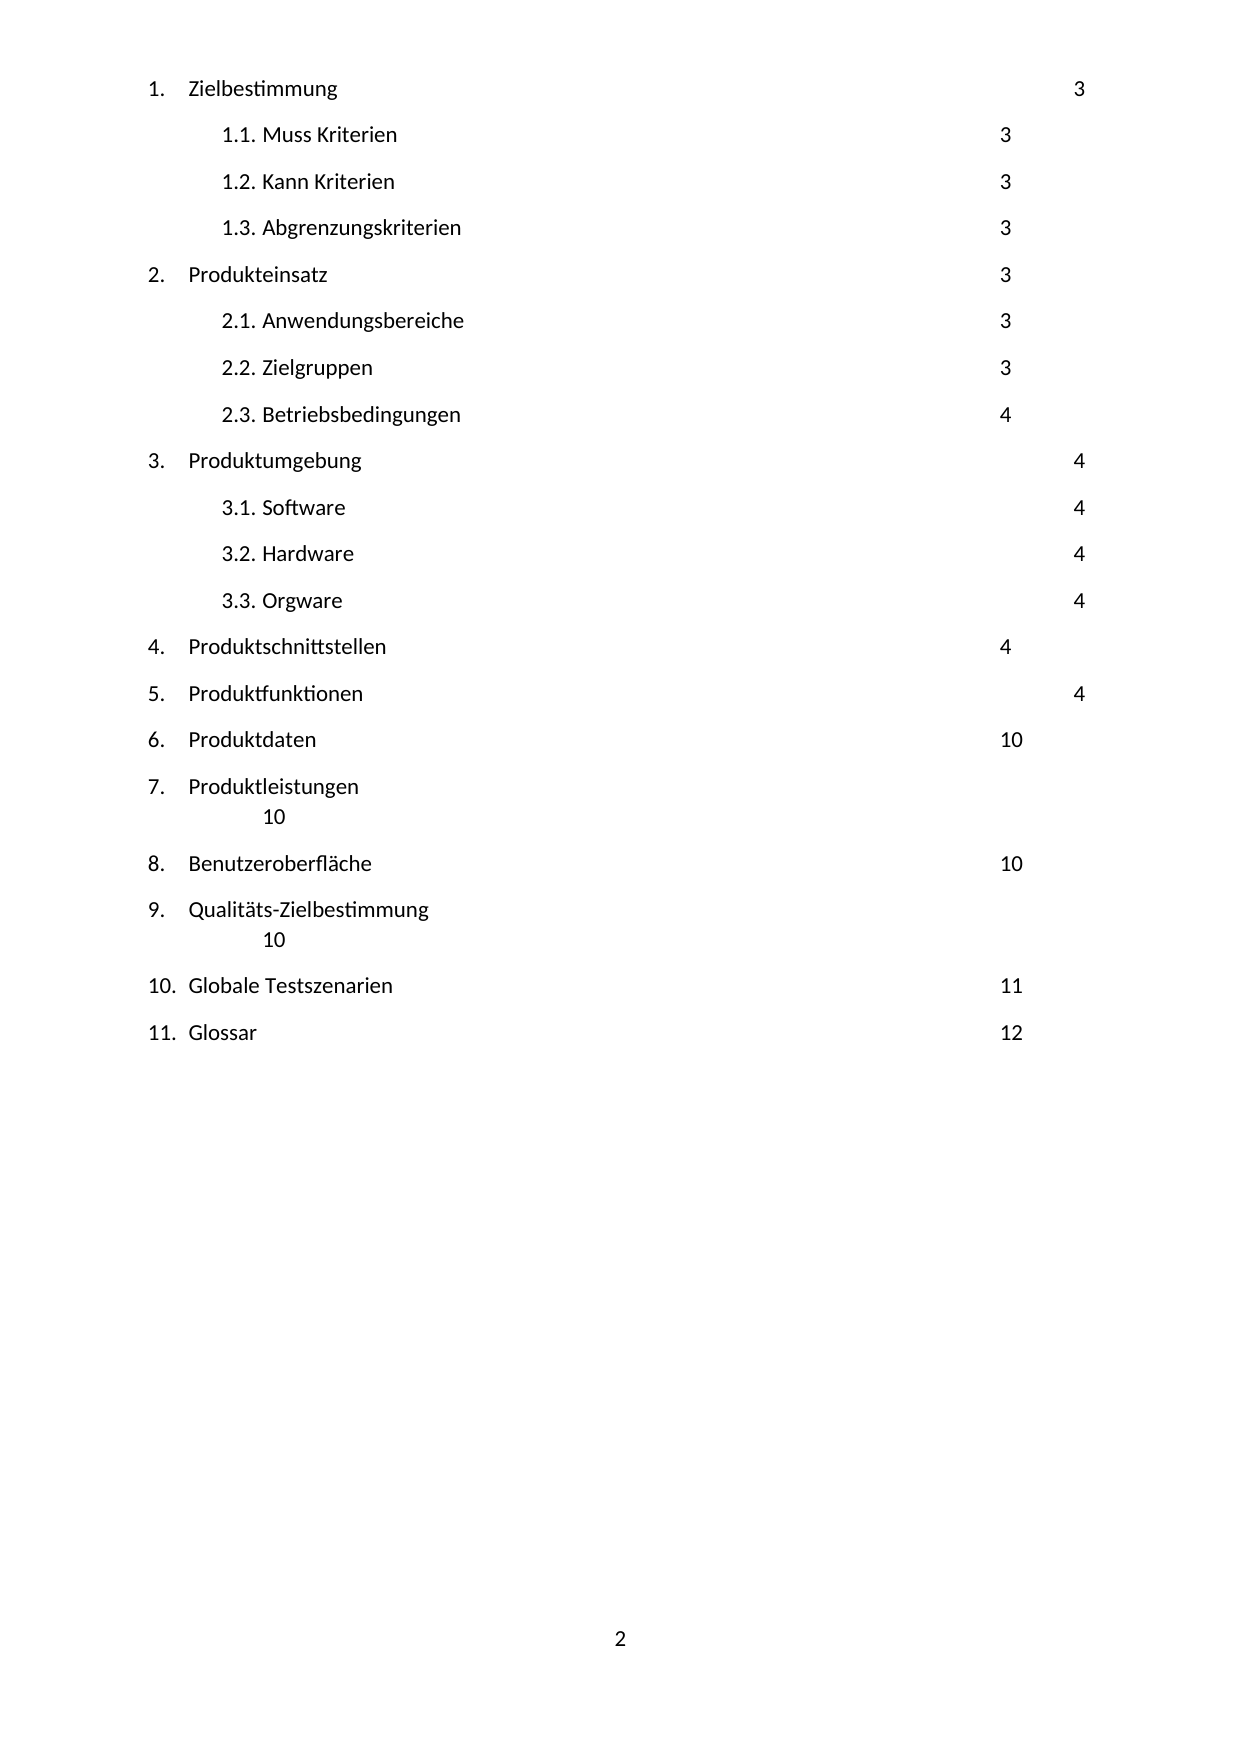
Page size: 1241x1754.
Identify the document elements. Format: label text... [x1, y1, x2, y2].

list Software 4 [221, 493, 1093, 521]
list Betriebsbedingungen 4 [221, 400, 1093, 428]
list Glossar 12 [148, 1018, 1093, 1046]
list Produktschnittstellen 4 [148, 632, 1093, 661]
list Produktfunktionen 4 [148, 679, 1093, 707]
list Qualitäts-Zielbestimmung 10 [148, 895, 1093, 953]
list Kann Kriterien 3 [221, 167, 1093, 195]
list Produktdaten 10 [148, 726, 1093, 754]
list Globale Testszenarien 11 [148, 972, 1093, 1000]
list Muss Kriterien 3 [221, 120, 1093, 148]
list Zielgruppen 3 [221, 353, 1093, 381]
list Produktumgebung 4 [148, 446, 1093, 474]
list Benutzeroberfläche 10 [148, 849, 1093, 877]
list Abgrenzungskriterien 3 [221, 213, 1093, 241]
list Hardware 4 [221, 539, 1093, 567]
list Orgware 4 [221, 586, 1093, 614]
list Zielbestimmung 3 [148, 74, 1093, 102]
list Produkteinsatz 3 [148, 260, 1093, 288]
list Anwendungsbereiche 3 [221, 307, 1093, 334]
list Produktleistungen 10 [148, 772, 1093, 830]
